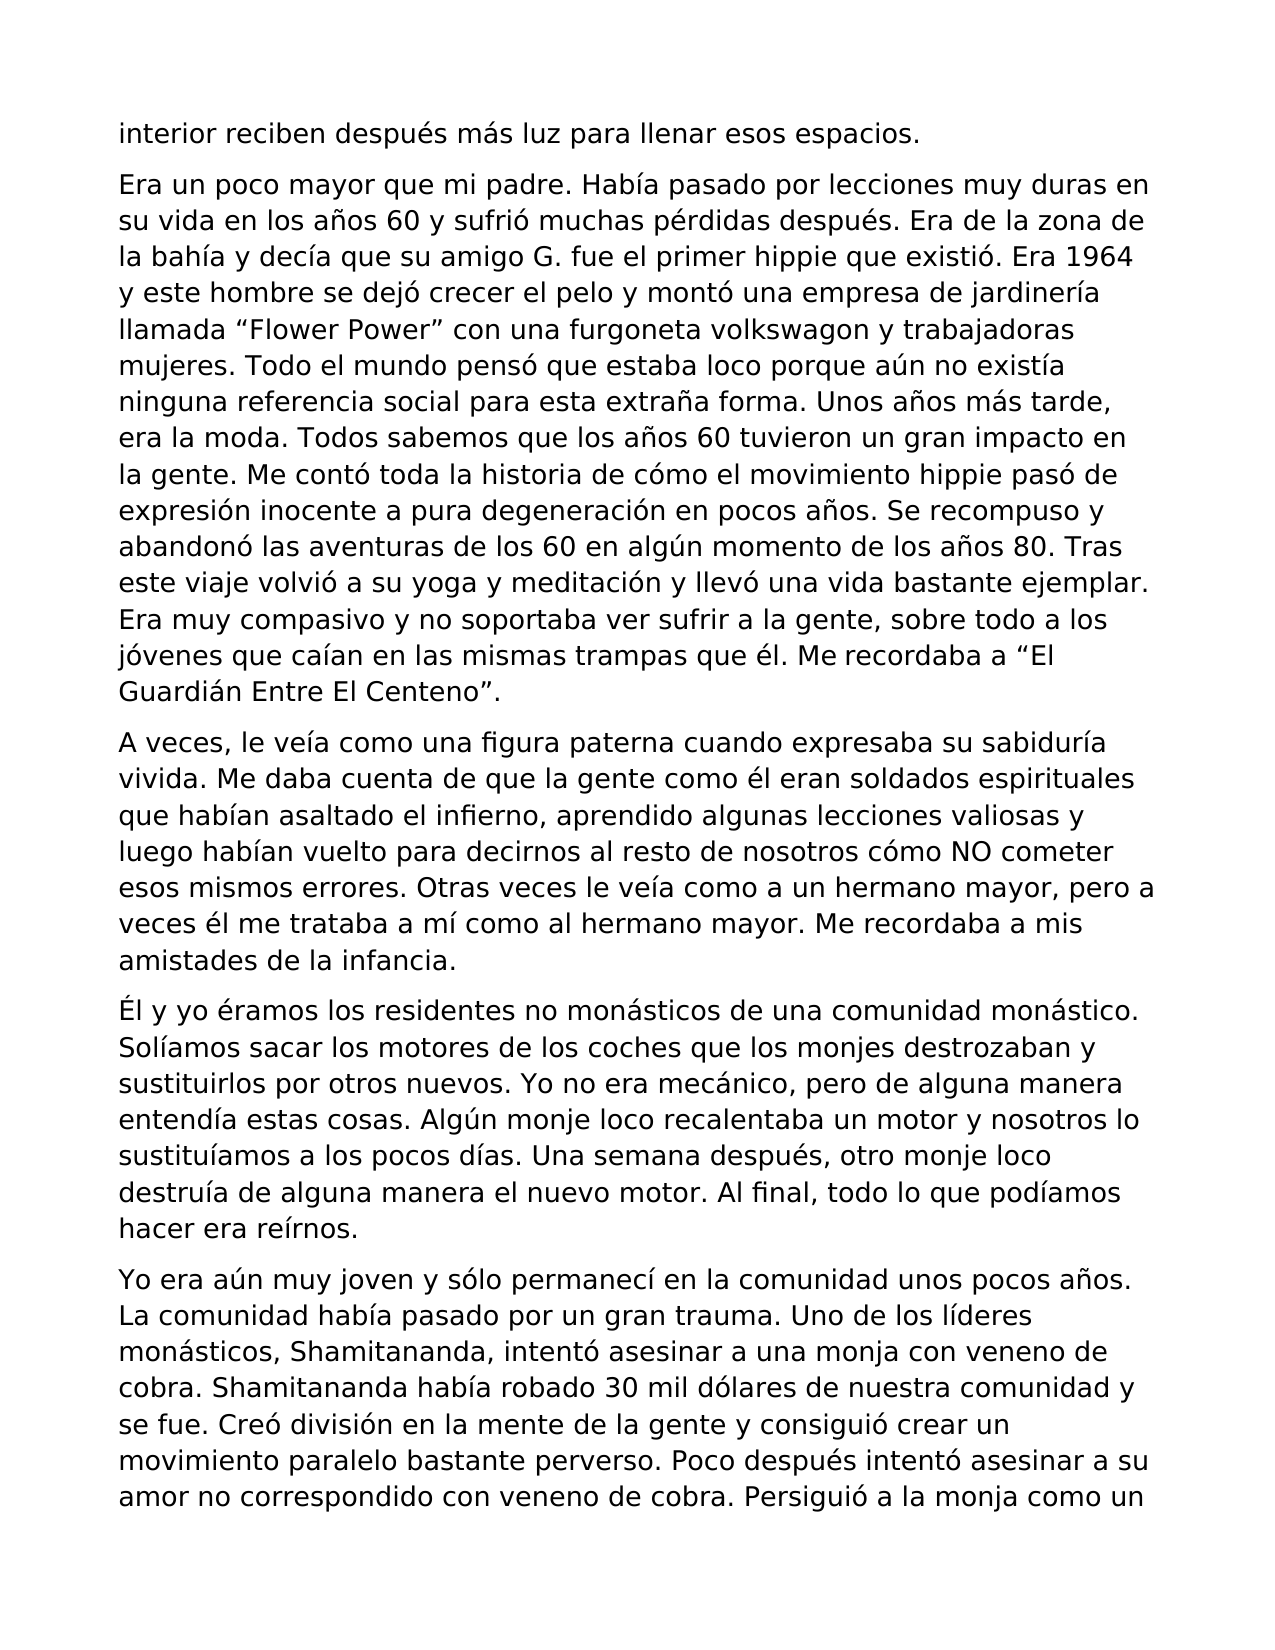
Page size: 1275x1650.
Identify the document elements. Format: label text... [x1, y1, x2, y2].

text A veces, le veía como una figura paterna cuando expresaba su sabiduría vivida. Me daba cuenta de que la gente como él eran soldados espirituales que habían asaltado el infierno, aprendido algunas lecciones valiosas y luego habían vuelto para decirnos al resto de nosotros cómo NO cometer esos mismos errores. Otras veces le veía como a un hermano mayor, pero a veces él me trataba a mí como al hermano mayor. Me recordaba a mis amistades de la infancia. [118, 727, 1157, 976]
text interior reciben después más luz para llenar esos espacios. [118, 118, 1157, 150]
text Yo era aún muy joven y sólo permanecí en la comunidad unos pocos años. La comunidad había pasado por un gran trauma. Uno de los líderes monásticos, Shamitananda, intentó asesinar a una monja con veneno de cobra. Shamitananda había robado 30 mil dólares de nuestra comunidad y se fue. Creó división en la mente de la gente y consiguió crear un movimiento paralelo bastante perverso. Poco después intentó asesinar a su amor no correspondido con veneno de cobra. Persiguió a la monja como un [118, 1264, 1157, 1513]
text Él y yo éramos los residentes no monásticos de una comunidad monástico. Solíamos sacar los motores de los coches que los monjes destrozaban y sustituirlos por otros nuevos. Yo no era mecánico, pero de alguna manera entendía estas cosas. Algún monje loco recalentaba un motor y nosotros lo sustituíamos a los pocos días. Una semana después, otro monje loco destruía de alguna manera el nuevo motor. Al final, todo lo que podíamos hacer era reírnos. [118, 996, 1157, 1245]
text Era un poco mayor que mi padre. Había pasado por lecciones muy duras en su vida en los años 60 y sufrió muchas pérdidas después. Era de la zona de la bahía y decía que su amigo G. fue el primer hippie que existió. Era 1964 y este hombre se dejó crecer el pelo y montó una empresa de jardinería llamada “Flower Power” con una furgoneta volkswagon y trabajadoras mujeres. Todo el mundo pensó que estaba loco porque aún no existía ninguna referencia social para esta extraña forma. Unos años más tarde, era la moda. Todos sabemos que los años 60 tuvieron un gran impacto en la gente. Me contó toda la historia de cómo el movimiento hippie pasó de expresión inocente a pura degeneración en pocos años. Se recompuso y abandonó las aventuras de los 60 en algún momento de los años 80. Tras este viaje volvió a su yoga y meditación y llevó una vida bastante ejemplar. Era muy compasivo y no soportaba ver sufrir a la gente, sobre todo a los jóvenes que caían en las mismas trampas que él. Me recordaba a “El Guardián Entre El Centeno”. [118, 169, 1157, 708]
